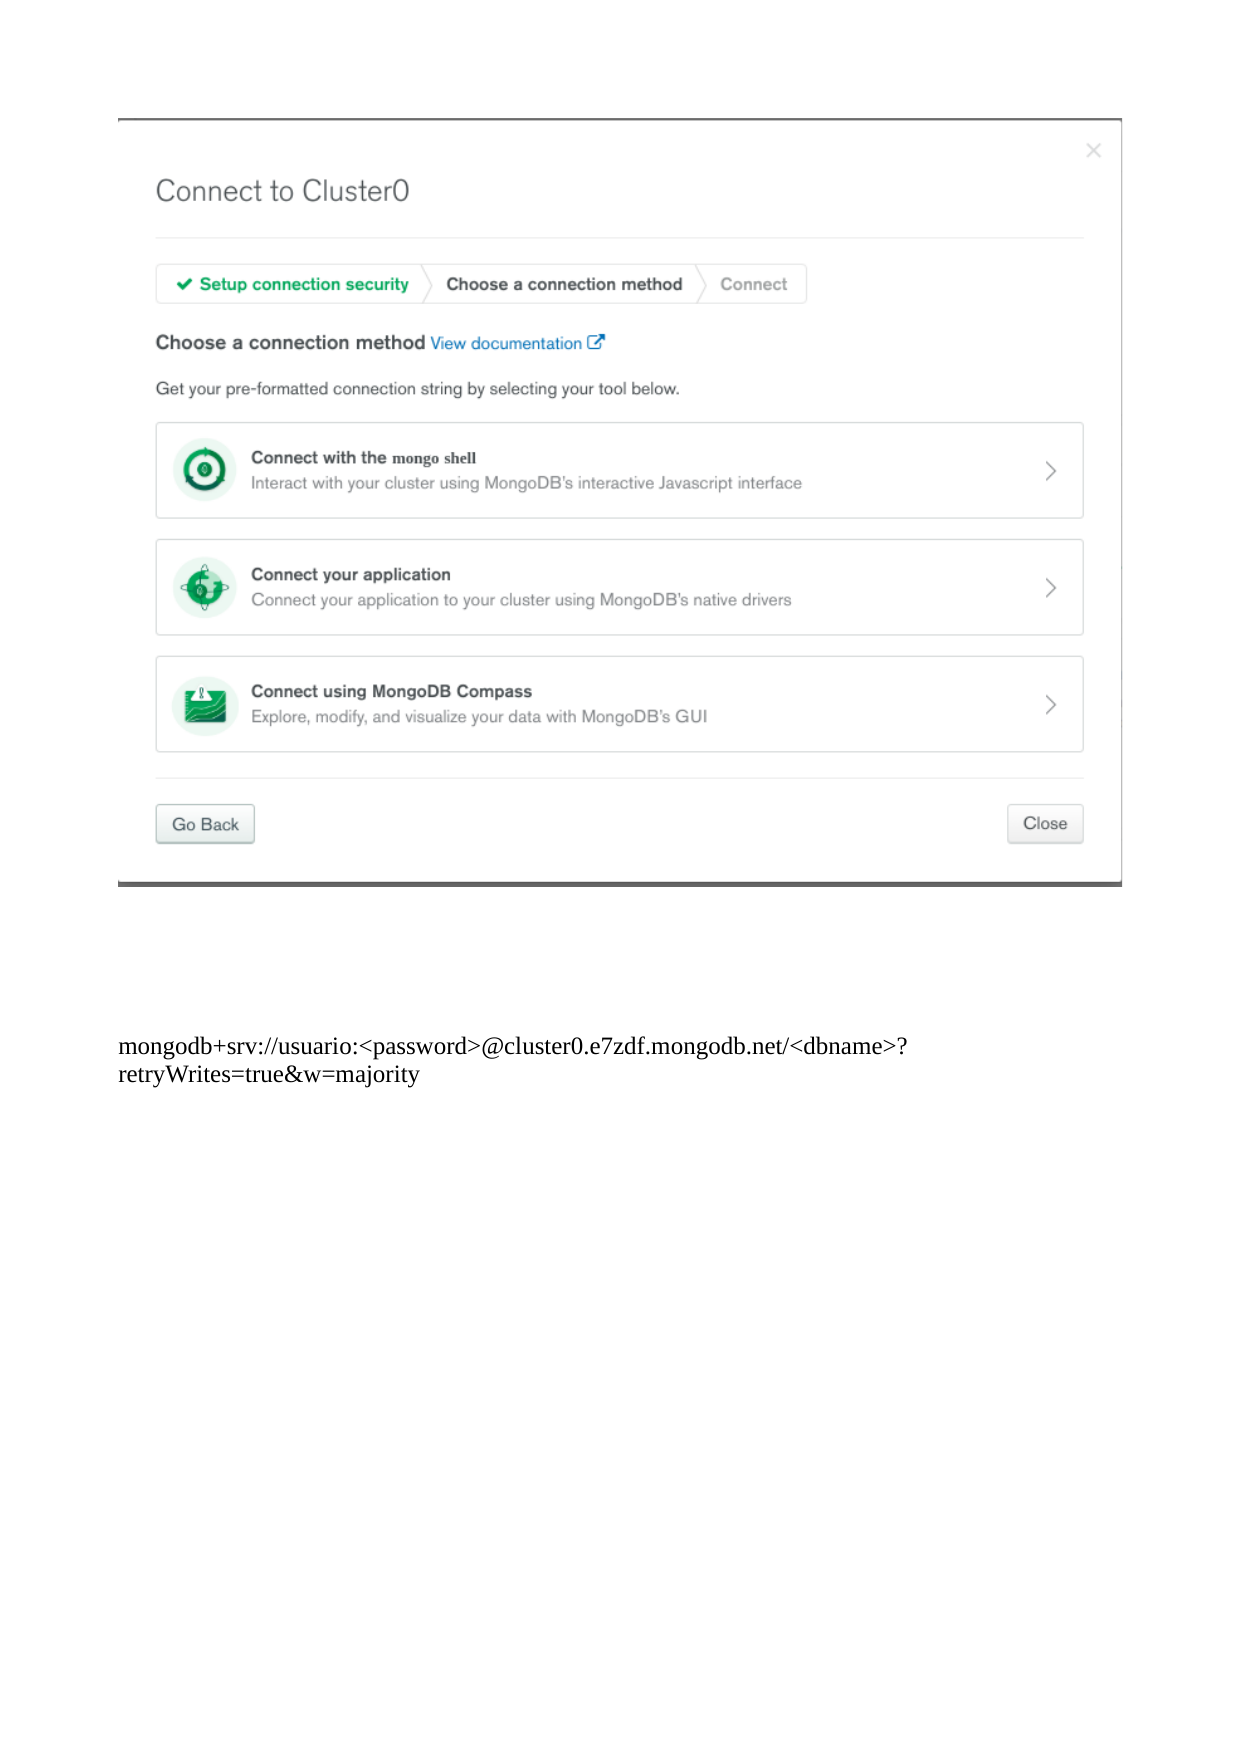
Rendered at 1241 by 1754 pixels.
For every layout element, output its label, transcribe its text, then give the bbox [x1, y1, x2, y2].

text mongodb+srv://usuario:<password>@cluster0.e7zdf.mongodb.net/<dbname>?retryWrites=true&w=majority [118, 1031, 1122, 1088]
picture [118, 118, 1123, 887]
